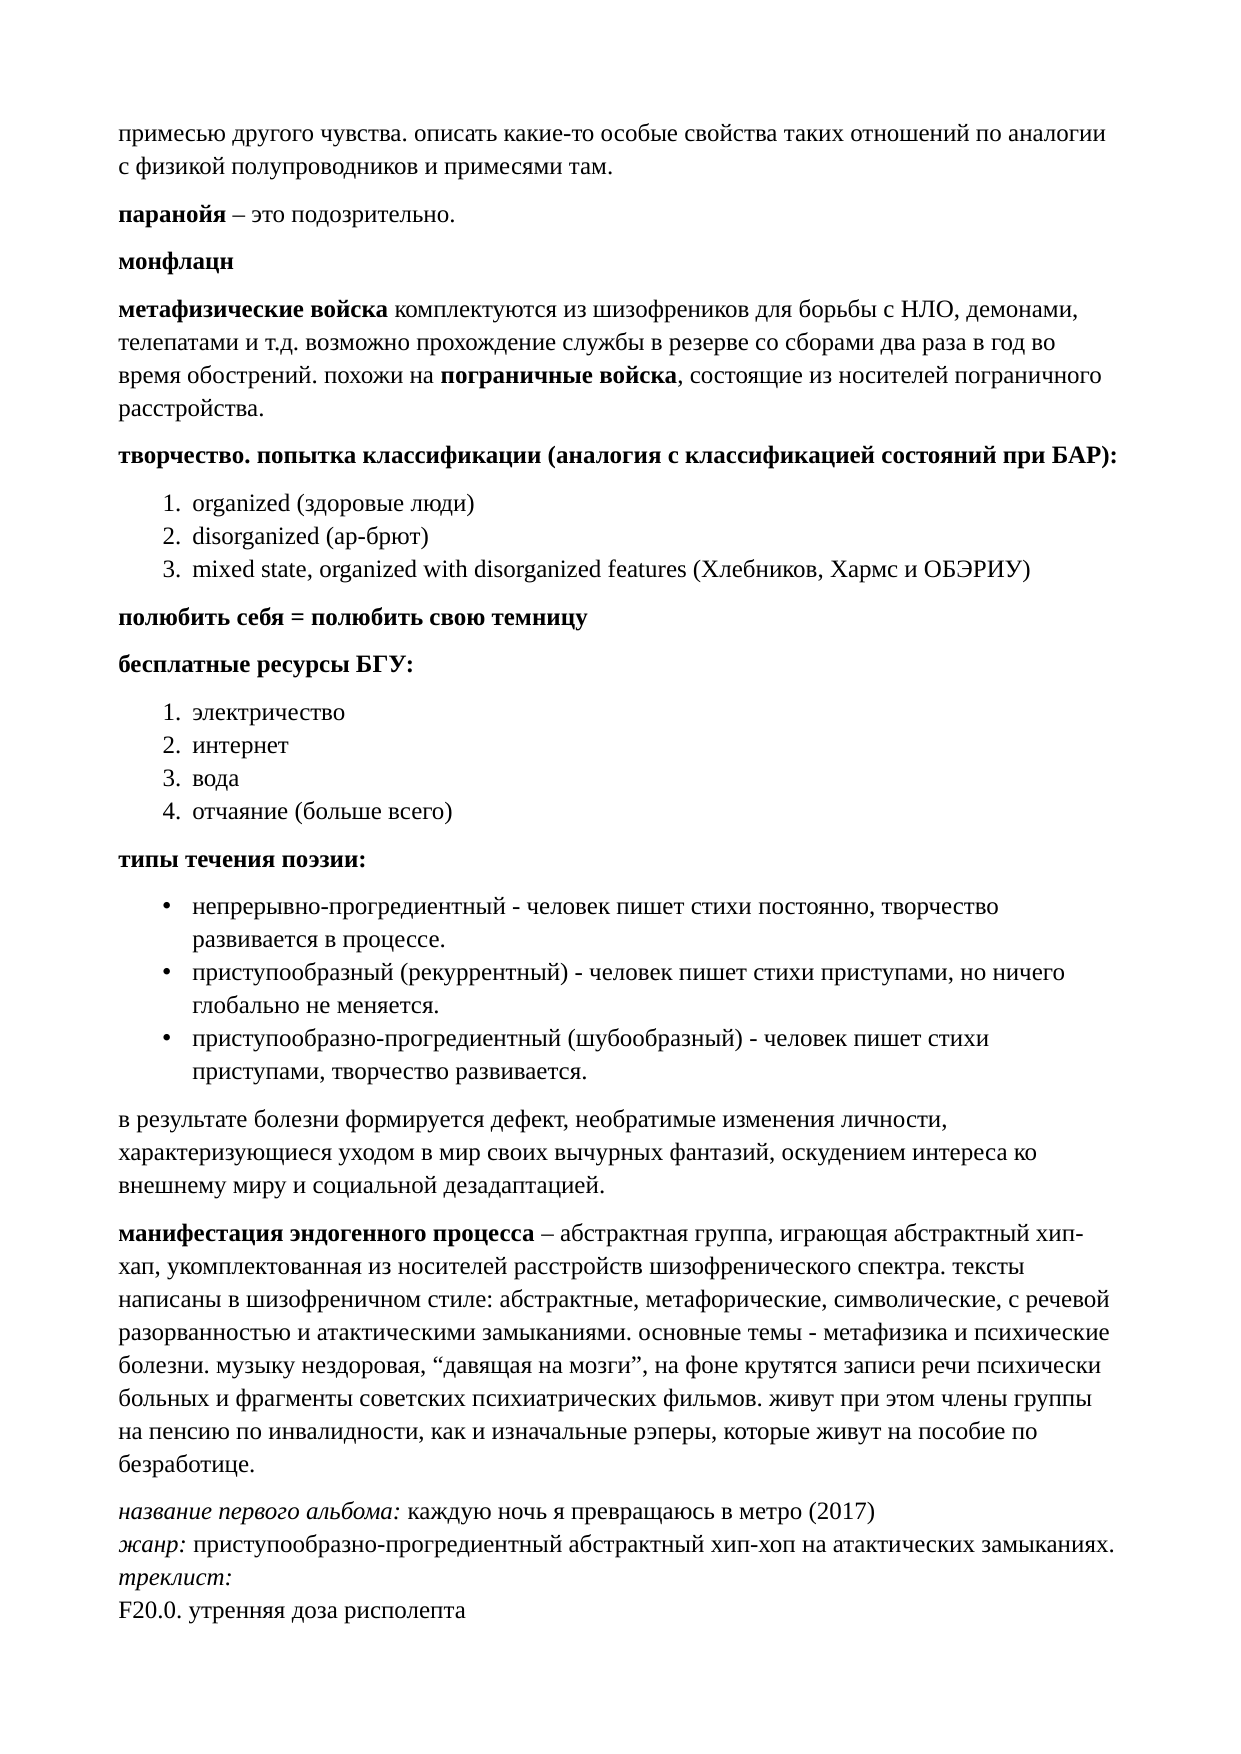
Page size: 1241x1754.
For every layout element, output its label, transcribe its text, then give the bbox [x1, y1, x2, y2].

list отчаяние (больше всего) [162, 796, 1122, 825]
list непрерывно-прогредиентный - человек пишет стихи постоянно, творчество развивается в процессе. [162, 891, 1122, 953]
text манифестация эндогенного процесса – абстрактная группа, играющая абстрактный хип-хап, укомплектованная из носителей расстройств шизофренического спектра. тексты написаны в шизофреничном стиле: абстрактные, метафорические, символические, с речевой разорванностью и атактическими замыканиями. основные темы - метафизика и психические болезни. музыку нездоровая, “давящая на мозги”, на фоне крутятся записи речи психически больных и фрагменты советских психиатрических фильмов. живут при этом члены группы на пенсию по инвалидности, как и изначальные рэперы, которые живут на пособие по безработице. [118, 1218, 1122, 1478]
list интернет [162, 730, 1122, 759]
text творчество. попытка классификации (аналогия с классификацией состояний при БАР): [118, 441, 1122, 469]
list organized (здоровые люди) [162, 488, 1122, 517]
list вода [162, 763, 1122, 792]
list электричество [162, 697, 1122, 726]
text метафизические войска комплектуются из шизофреников для борьбы с НЛО, демонами, телепатами и т.д. возможно прохождение службы в резерве со сборами два раза в год во время обострений. похожи на пограничные войска, состоящие из носителей пограничного расстройства. [118, 294, 1122, 422]
text паранойя – это подозрительно. [118, 199, 1122, 227]
text бесплатные ресурсы БГУ: [118, 649, 1122, 678]
text в результате болезни формируется дефект, необратимые изменения личности, характеризующиеся уходом в мир своих вычурных фантазий, оскудением интереса ко внешнему миру и социальной дезадаптацией. [118, 1104, 1122, 1199]
text типы течения поэзии: [118, 844, 1122, 872]
text полюбить себя = полюбить свою темницу [118, 602, 1122, 631]
text название первого альбома: каждую ночь я превращаюсь в метро (2017) жанр: приступообразно-прогредиентный абстрактный хип-хоп на атактических замыканиях. треклист: F20.0. утренняя доза рисполепта [118, 1496, 1122, 1624]
text монфлацн [118, 246, 1122, 275]
list disorganized (ар-брют) [162, 521, 1122, 550]
list приступообразный (рекуррентный) - человек пишет стихи приступами, но ничего глобально не меняется. [162, 957, 1122, 1019]
list mixed state, organized with disorganized features (Хлебников, Хармс и ОБЭРИУ) [162, 554, 1122, 583]
list приступообразно-прогредиентный (шубообразный) - человек пишет стихи приступами, творчество развивается. [162, 1023, 1122, 1085]
text примесью другого чувства. описать какие-то особые свойства таких отношений по аналогии с физикой полупроводников и примесями там. [118, 118, 1122, 180]
